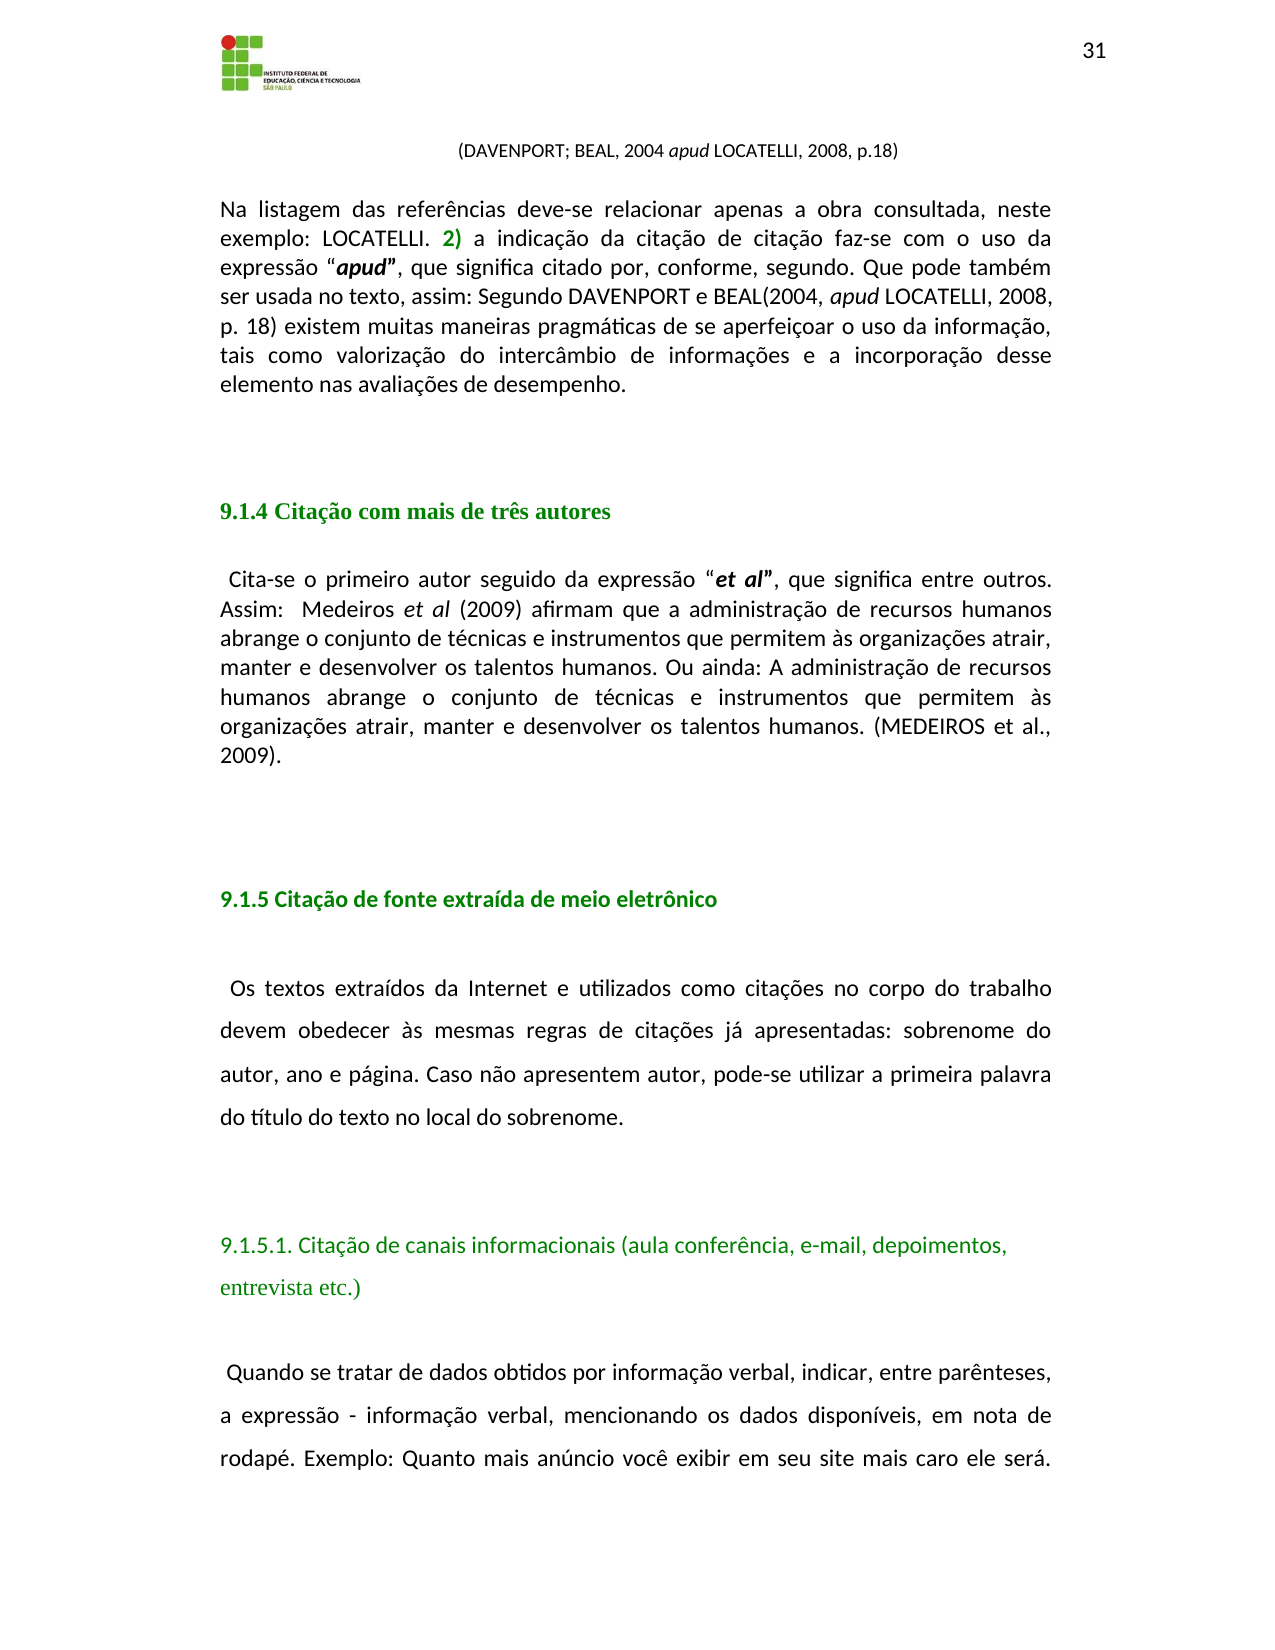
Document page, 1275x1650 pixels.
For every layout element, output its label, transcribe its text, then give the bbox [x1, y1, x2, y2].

text Quando se tratar de dados obtidos por informação verbal, indicar, entre parênteses, a expressão - informação verbal, mencionando os dados disponíveis, em nota de rodapé. Exemplo: Quanto mais anúncio você exibir em seu site mais caro ele será. [220, 1357, 1053, 1472]
text (DAVENPORT; BEAL, 2004 apud LOCATELLI, 2008, p.18) [458, 138, 1054, 163]
subtitle entrevista etc.) [220, 1273, 1054, 1301]
text Na listagem das referências deve-se relacionar apenas a obra consultada, neste exemplo: LOCATELLI. 2) a indicação da citação de citação faz-se com o uso da expressão “apud”, que significa citado por, conforme, segundo. Que pode também ser usada no texto, assim: Segundo DAVENPORT e BEAL(2004, apud LOCATELLI, 2008, p. 18) existem muitas maneiras pragmáticas de se aperfeiçoar o uso da informação, tais como valorização do intercâmbio de informações e a incorporação desse elemento nas avaliações de desempenho. [220, 194, 1053, 398]
text Os textos extraídos da Internet e utilizados como citações no corpo do trabalho devem obedecer às mesmas regras de citações já apresentadas: sobrenome do autor, ano e página. Caso não apresentem autor, pode-se utilizar a primeira palavra do título do texto no local do sobrenome. [220, 973, 1053, 1131]
text 9.1.5 Citação de fonte extraída de meio eletrônico [220, 884, 1054, 913]
text 9.1.5.1. Citação de canais informacionais (aula conferência, e-mail, depoimentos, [220, 1230, 1054, 1260]
picture [220, 35, 362, 92]
subtitle 9.1.4 Citação com mais de três autores [220, 497, 1054, 524]
text Cita-se o primeiro autor seguido da expressão “et al”, que significa entre outros. Assim: Medeiros et al (2009) afirmam que a administração de recursos humanos abrange o conjunto de técnicas e instrumentos que permitem às organizações atrair, manter e desenvolver os talentos humanos. Ou ainda: A administração de recursos humanos abrange o conjunto de técnicas e instrumentos que permitem às organizações atrair, manter e desenvolver os talentos humanos. (MEDEIROS et al., 2009). [220, 564, 1053, 769]
